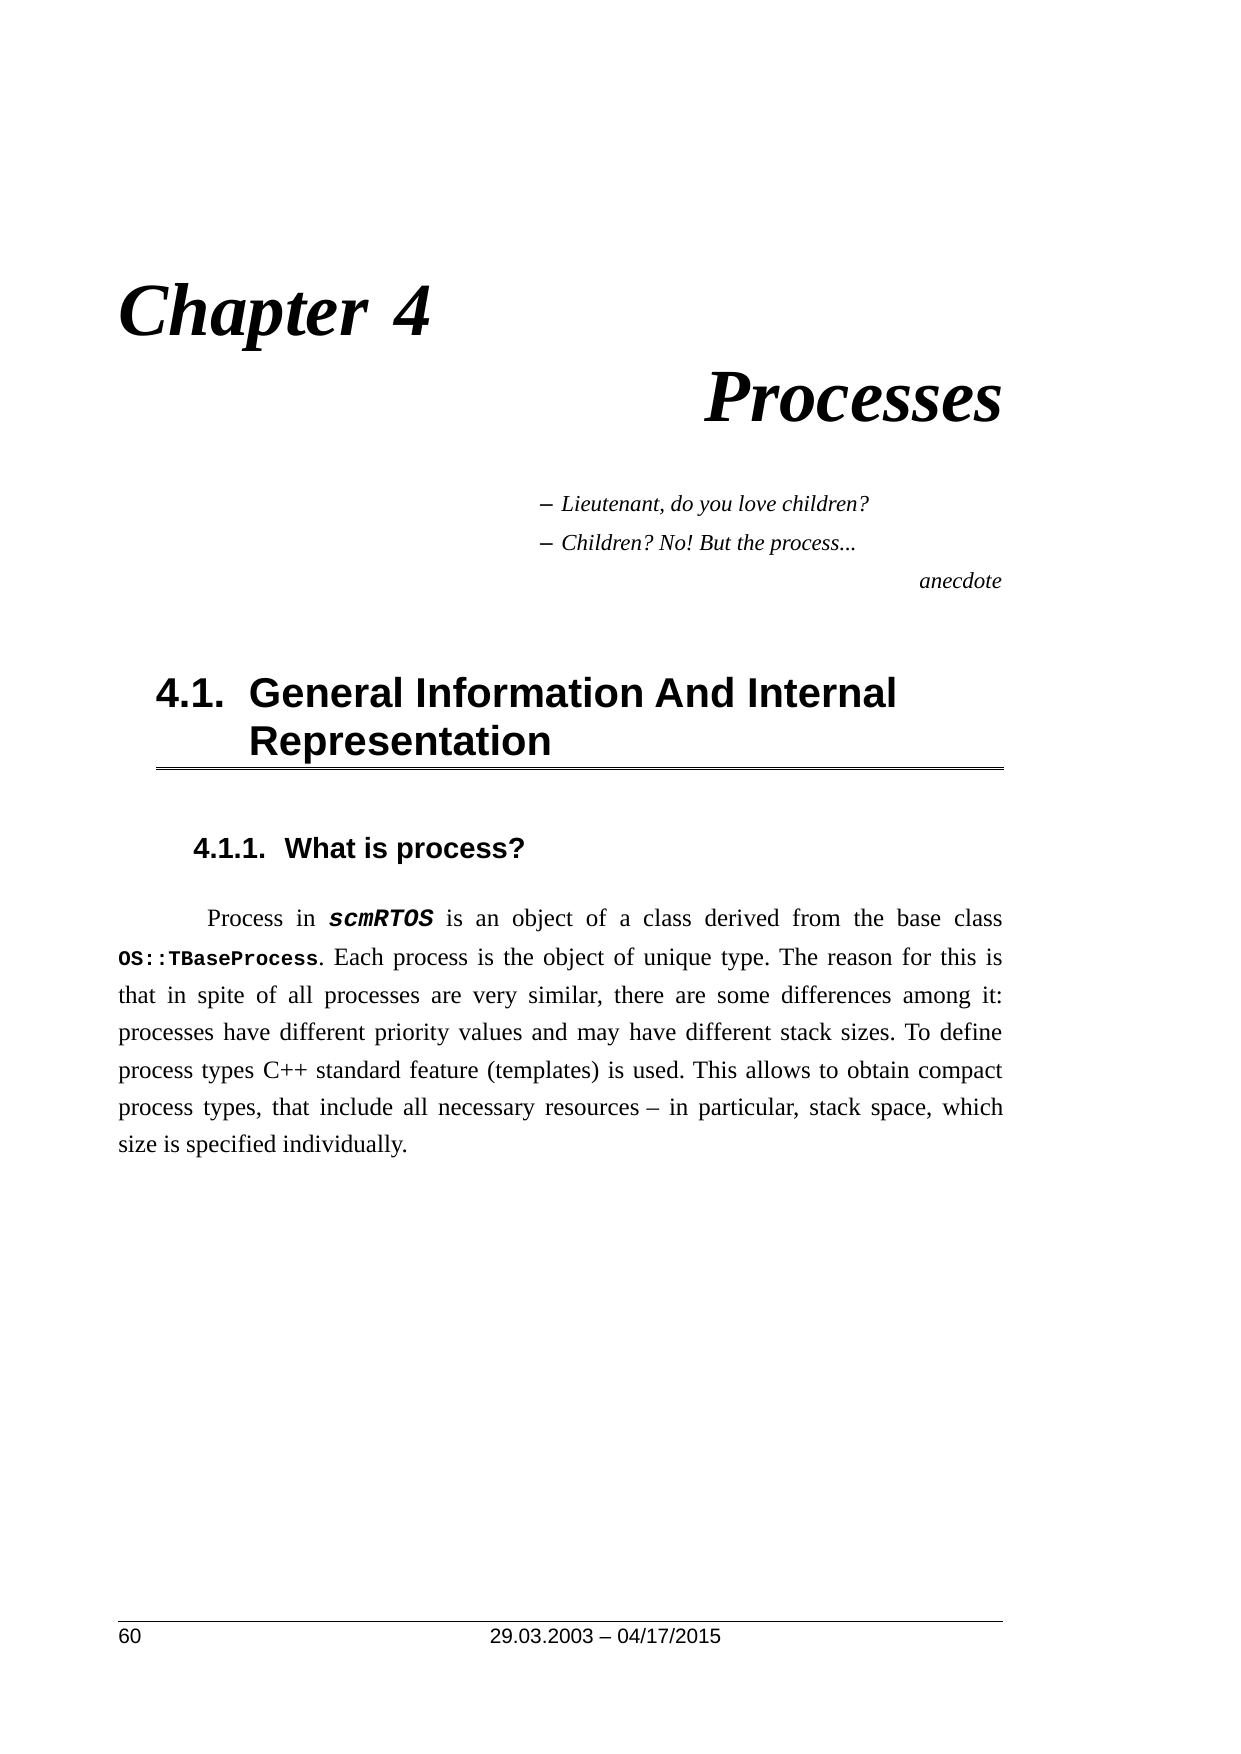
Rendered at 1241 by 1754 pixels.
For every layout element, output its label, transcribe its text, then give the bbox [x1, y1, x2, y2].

subtitle General Information And Internal Representation [156, 669, 1004, 767]
text Process in scmRTOS is an object of a class derived from the base class OS::TBaseProcess. Each process is the object of unique type. The reason for this is that in spite of all processes are very similar, there are some differences among it: processes have different priority values and may have different stack sizes. To define process types С+⁠+ standard feature (templates) is used. This allows to obtain compact process types, that include all necessary resources – in particular, stack space, which size is specified individually. [118, 903, 1004, 1158]
list Children? No! But the process... [540, 529, 956, 555]
subtitle What is process? [193, 832, 886, 865]
subtitle Processes [118, 265, 1004, 440]
list Lieutenant, do you love children? [540, 490, 956, 516]
list anecdote [156, 567, 1004, 594]
